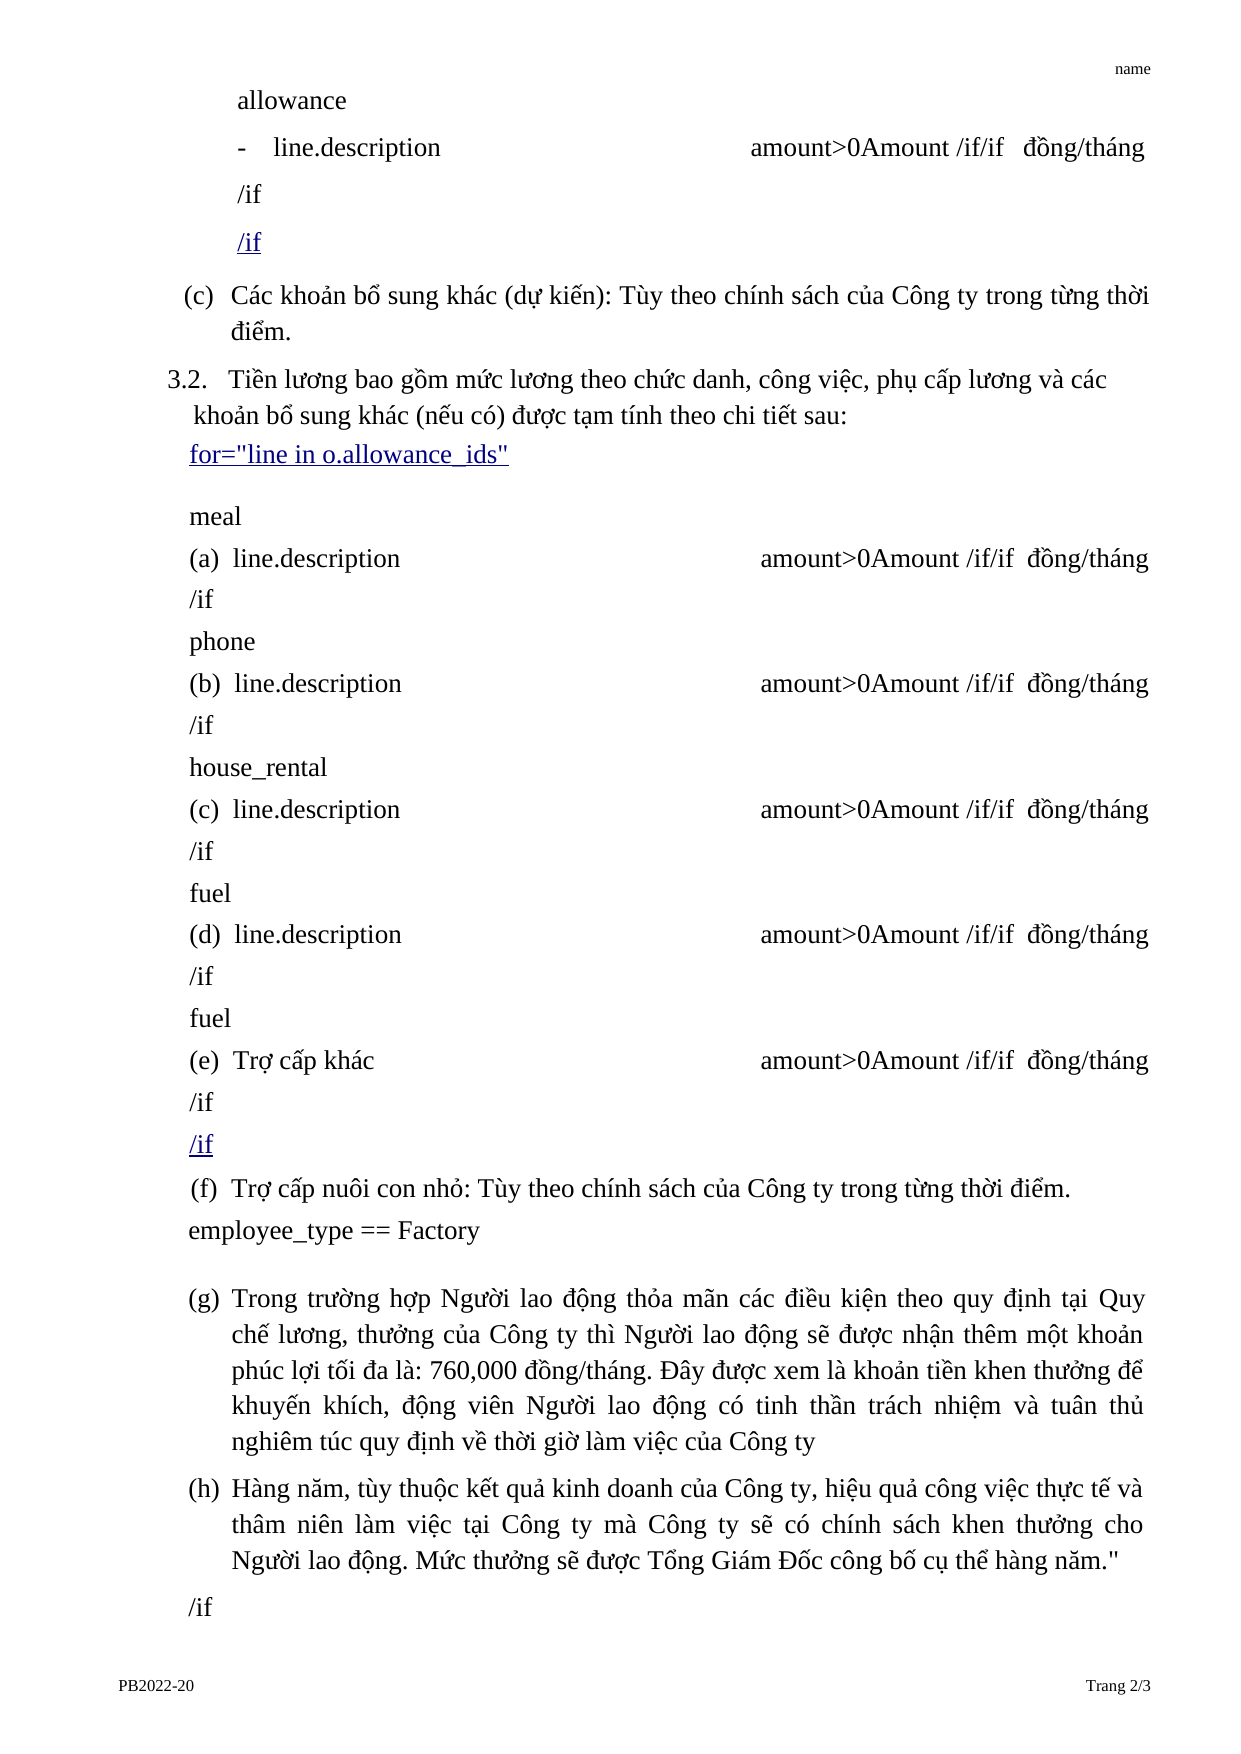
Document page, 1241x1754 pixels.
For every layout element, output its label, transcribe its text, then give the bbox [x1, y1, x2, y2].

table_cell /if [232, 174, 1150, 220]
table_cell /if [187, 707, 1152, 748]
table_cell (d) line.description [187, 916, 712, 957]
table_cell meal [187, 498, 1152, 538]
table_cell đồng/tháng [1018, 916, 1152, 957]
table_cell /if [187, 833, 1152, 873]
table_cell amount>0Amount /if/if [719, 127, 1010, 173]
table_cell - line.description [232, 127, 718, 173]
table_cell amount>0Amount /if/if [713, 1042, 1017, 1083]
table_cell (e) Trợ cấp khác [187, 1042, 712, 1083]
table_cell (b) line.description [187, 665, 712, 706]
table_cell /if [187, 958, 1152, 999]
table_cell /if [187, 1084, 1152, 1125]
table_cell (a) line.description [187, 540, 712, 580]
table_cell Hàng năm, tùy thuộc kết quả kinh doanh của Công ty, hiệu quả công việc thực tế và thâm niên làm việc tại Công ty mà Công ty sẽ có chính sách khen thưởng cho Người lao động. Mức thưởng sẽ được Tổng Giám Đốc công bố cụ thể hàng năm." [227, 1468, 1151, 1585]
list (f) Trợ cấp nuôi con nhỏ: Tùy theo chính sách của Công ty trong từng thời điểm. [184, 1173, 1152, 1204]
table_cell (g) [183, 1277, 226, 1467]
table_cell đồng/tháng [1018, 540, 1152, 580]
table_cell amount>0Amount /if/if [713, 665, 1017, 706]
table_cell /if [187, 1126, 1152, 1166]
table_cell Trong trường hợp Người lao động thỏa mãn các điều kiện theo quy định tại Quy chế lương, thưởng của Công ty thì Người lao động sẽ được nhận thêm một khoản phúc lợi tối đa là: 760,000 đồng/tháng. Đây được xem là khoản tiền khen thưởng để khuyến khích, động viên Người lao động có tinh thần trách nhiệm và tuân thủ nghiêm túc quy định về thời giờ làm việc của Công ty [227, 1277, 1151, 1467]
table_cell amount>0Amount /if/if [713, 916, 1017, 957]
table_cell /if [187, 581, 1152, 622]
table_cell house_rental [187, 749, 1152, 790]
table_cell (c) line.description [187, 791, 712, 832]
table_header employee_type == Factory [183, 1209, 1151, 1276]
table_cell phone [187, 623, 1152, 664]
list 3.2. Tiền lương bao gồm mức lương theo chức danh, công việc, phụ cấp lương và các khoản bổ sung khác (nếu có) được tạm tính theo chi tiết sau: [99, 363, 1152, 430]
table_cell đồng/tháng [1018, 1042, 1152, 1083]
table_cell (h) [183, 1468, 226, 1585]
table_cell /if [183, 1586, 1151, 1653]
table_cell allowance [232, 79, 1150, 126]
table_cell amount>0Amount /if/if [713, 791, 1017, 832]
table_cell fuel [187, 875, 1152, 915]
table_cell amount>0Amount /if/if [713, 540, 1017, 580]
table_cell đồng/tháng [1018, 665, 1152, 706]
table_cell /if [232, 221, 1150, 267]
table_cell đồng/tháng [1011, 127, 1150, 173]
table_cell đồng/tháng [1018, 791, 1152, 832]
table_cell fuel [187, 1000, 1152, 1041]
table_header for="line in o.allowance_ids" [187, 436, 1152, 497]
list Các khoản bổ sung khác (dự kiến): Tùy theo chính sách của Công ty trong từng thời điểm. [184, 279, 1152, 346]
